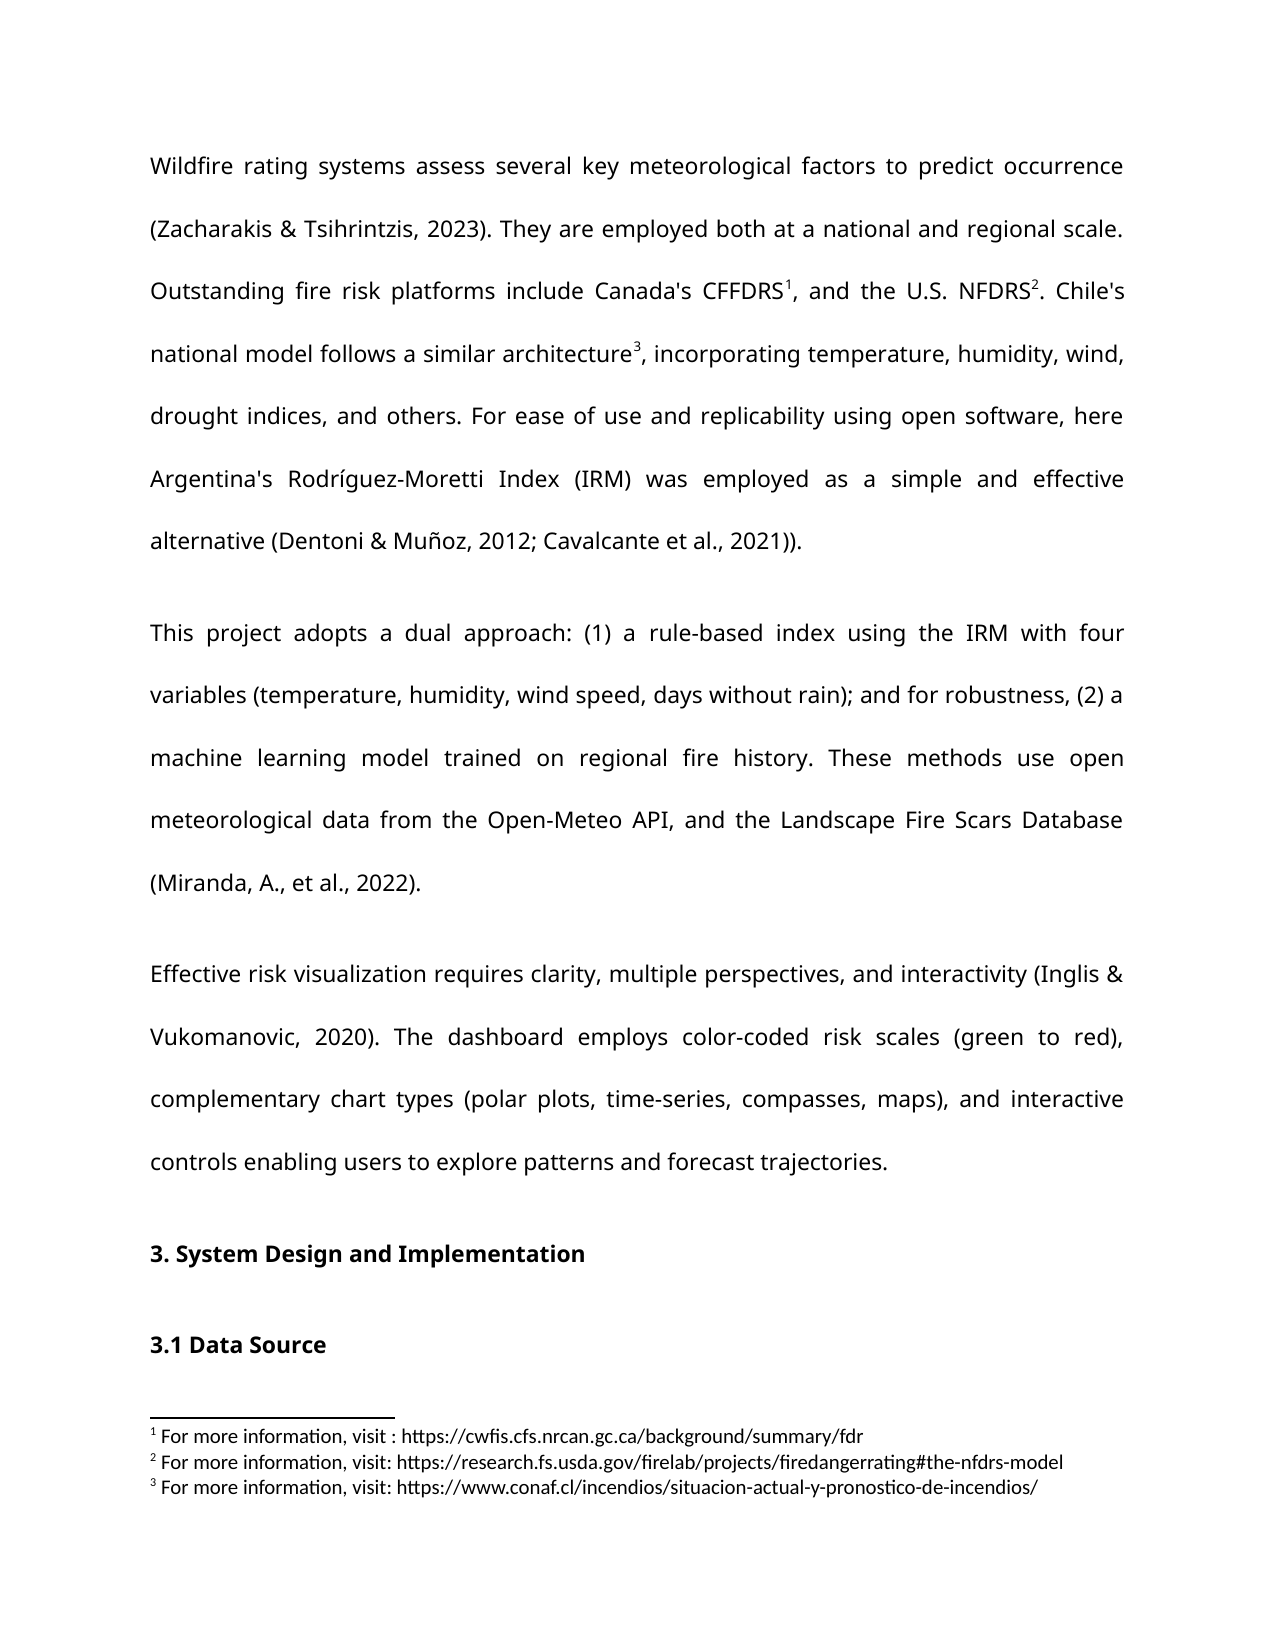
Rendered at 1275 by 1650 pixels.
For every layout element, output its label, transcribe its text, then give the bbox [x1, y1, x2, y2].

text Wildfire rating systems assess several key meteorological factors to predict occurrence (Zacharakis & Tsihrintzis, 2023). They are employed both at a national and regional scale. Outstanding fire risk platforms include Canada's CFFDRS, and the U.S. NFDRS. Chile's national model follows a similar architecture, incorporating temperature, humidity, wind, drought indices, and others. For ease of use and replicability using open software, here Argentina's Rodríguez-Moretti Index (IRM) was employed as a simple and effective alternative (Dentoni & Muñoz, 2012; Cavalcante et al., 2021)). [150, 150, 1125, 556]
text Effective risk visualization requires clarity, multiple perspectives, and interactivity (Inglis & Vukomanovic, 2020). The dashboard employs color-coded risk scales (green to red), complementary chart types (polar plots, time-series, compasses, maps), and interactive controls enabling users to explore patterns and forecast trajectories. [150, 958, 1125, 1177]
subtitle 3. System Design and Implementation [150, 1237, 1125, 1269]
text For more information, visit: https://research.fs.usda.gov/firelab/projects/firedangerrating#the-nfdrs-model [150, 1449, 1125, 1474]
text For more information, visit : https://cwfis.cfs.nrcan.gc.ca/background/summary/fdr [150, 1424, 1125, 1449]
subtitle 3.1 Data Source [150, 1329, 1125, 1360]
text For more information, visit: https://www.conaf.cl/incendios/situacion-actual-y-pronostico-de-incendios/ [150, 1474, 1125, 1500]
text This project adopts a dual approach: (1) a rule-based index using the IRM with four variables (temperature, humidity, wind speed, days without rain); and for robustness, (2) a machine learning model trained on regional fire history. These methods use open meteorological data from the Open-Meteo API, and the Landscape Fire Scars Database (Miranda, A., et al., 2022). [150, 617, 1125, 898]
